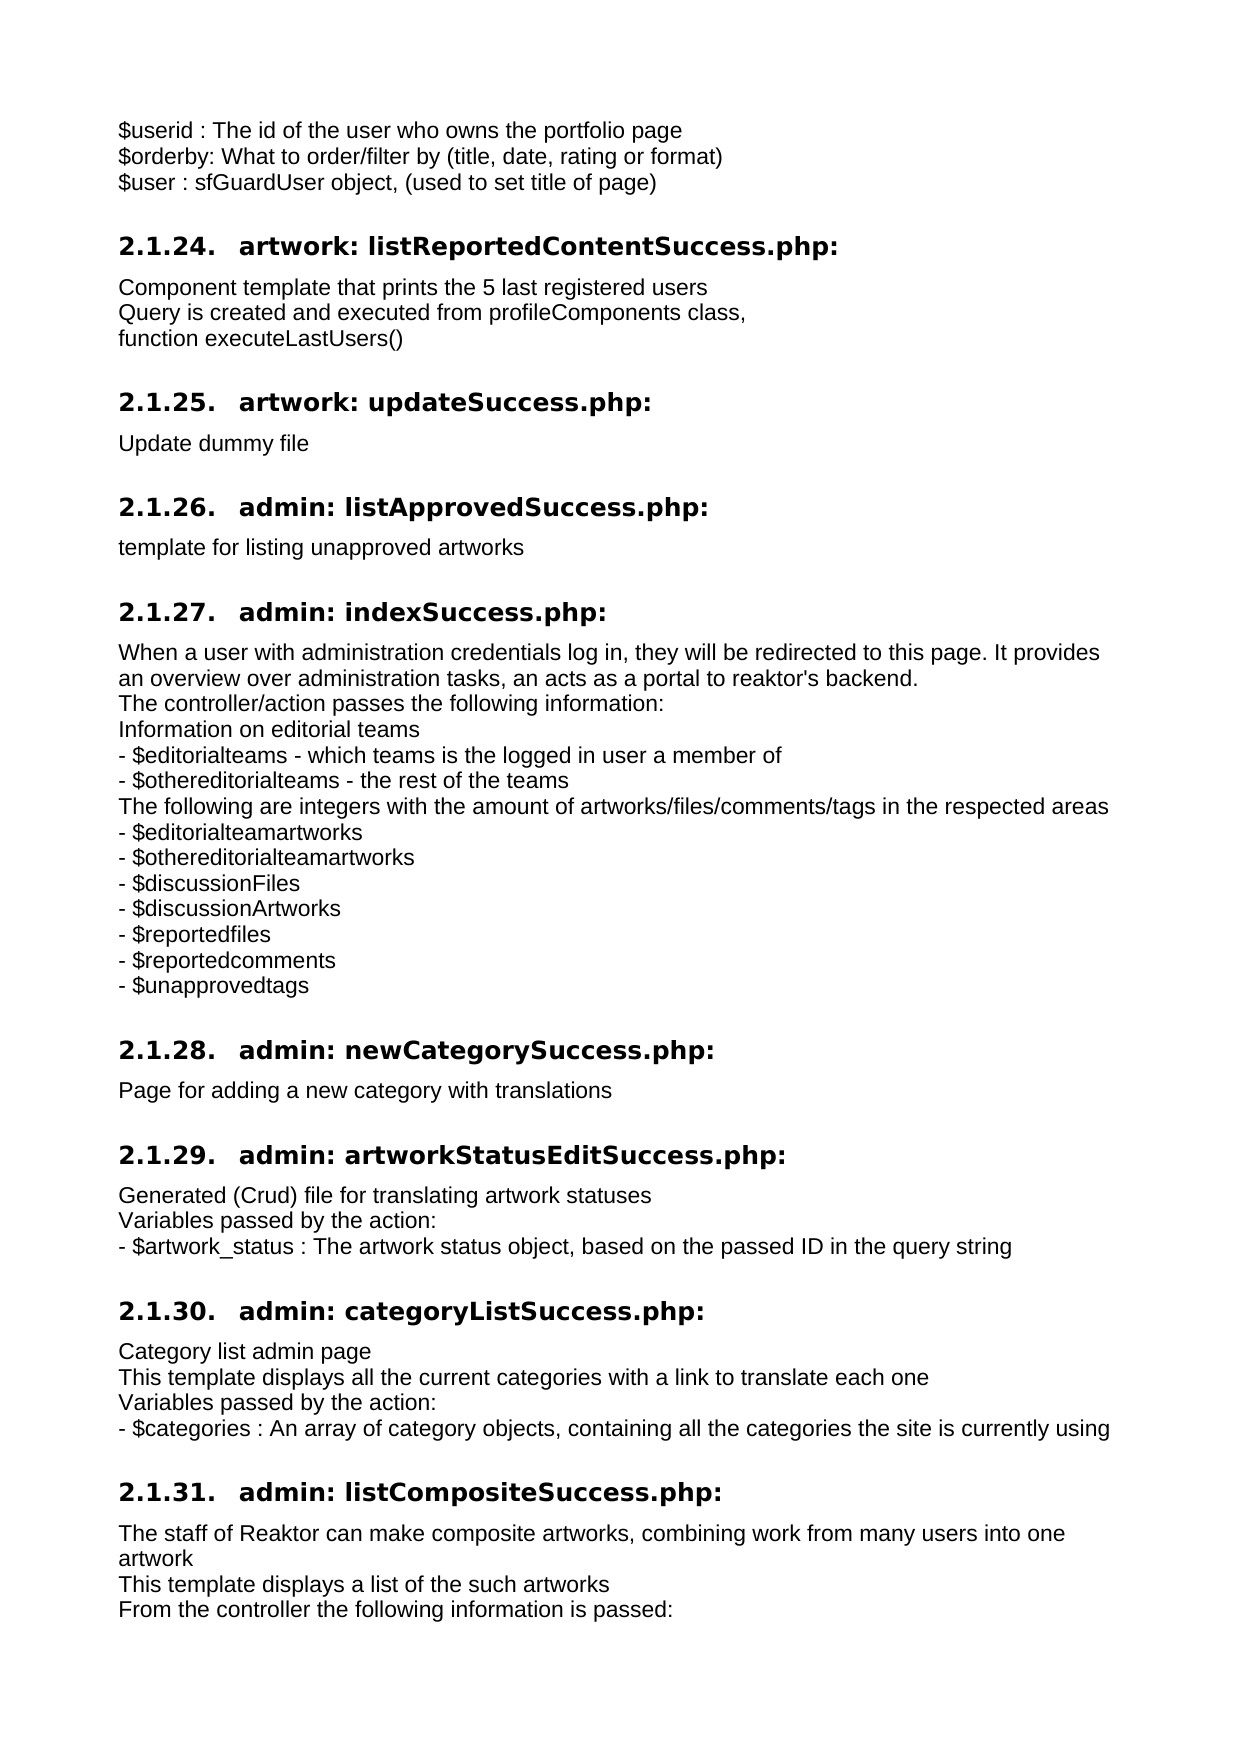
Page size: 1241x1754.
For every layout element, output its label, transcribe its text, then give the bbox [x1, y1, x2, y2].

text $userid : The id of the user who owns the portfolio page $orderby: What to order/filter by (title, date, rating or format) $user : sfGuardUser object, (used to set title of page) [118, 118, 1122, 195]
text Component template that prints the 5 last registered users Query is created and executed from profileComponents class, function executeLastUsers() [118, 274, 1122, 351]
subtitle admin: indexSuccess.php: [118, 598, 1122, 627]
subtitle admin: listApprovedSuccess.php: [118, 493, 1122, 522]
text Update dummy file [118, 430, 1122, 456]
text template for listing unapproved artworks [118, 535, 1122, 561]
subtitle admin: newCategorySuccess.php: [118, 1036, 1122, 1065]
subtitle admin: artworkStatusEditSuccess.php: [118, 1141, 1122, 1170]
subtitle admin: categoryListSuccess.php: [118, 1297, 1122, 1326]
subtitle artwork: updateSuccess.php: [118, 388, 1122, 418]
text Page for adding a new category with translations [118, 1078, 1122, 1103]
text Generated (Crud) file for translating artwork statuses Variables passed by the action: - $artwork_status : The artwork status object, based on the passed ID in the query string [118, 1182, 1122, 1259]
text When a user with administration credentials log in, they will be redirected to this page. It provides an overview over administration tasks, an acts as a portal to reaktor's backend. The controller/action passes the following information: Information on editorial teams - $editorialteams - which teams is the logged in user a member of - $othereditorialteams - the rest of the teams The following are integers with the amount of artworks/files/comments/tags in the respected areas - $editorialteamartworks - $othereditorialteamartworks - $discussionFiles - $discussionArtworks - $reportedfiles - $reportedcomments - $unapprovedtags [118, 640, 1122, 998]
subtitle admin: listCompositeSuccess.php: [118, 1478, 1122, 1508]
text The staff of Reaktor can make composite artworks, combining work from many users into one artwork This template displays a list of the such artworks From the controller the following information is passed: [118, 1520, 1122, 1623]
text Category list admin page This template displays all the current categories with a link to translate each one Variables passed by the action: - $categories : An array of category objects, containing all the categories the site is currently using [118, 1338, 1122, 1441]
subtitle artwork: listReportedContentSuccess.php: [118, 232, 1122, 262]
